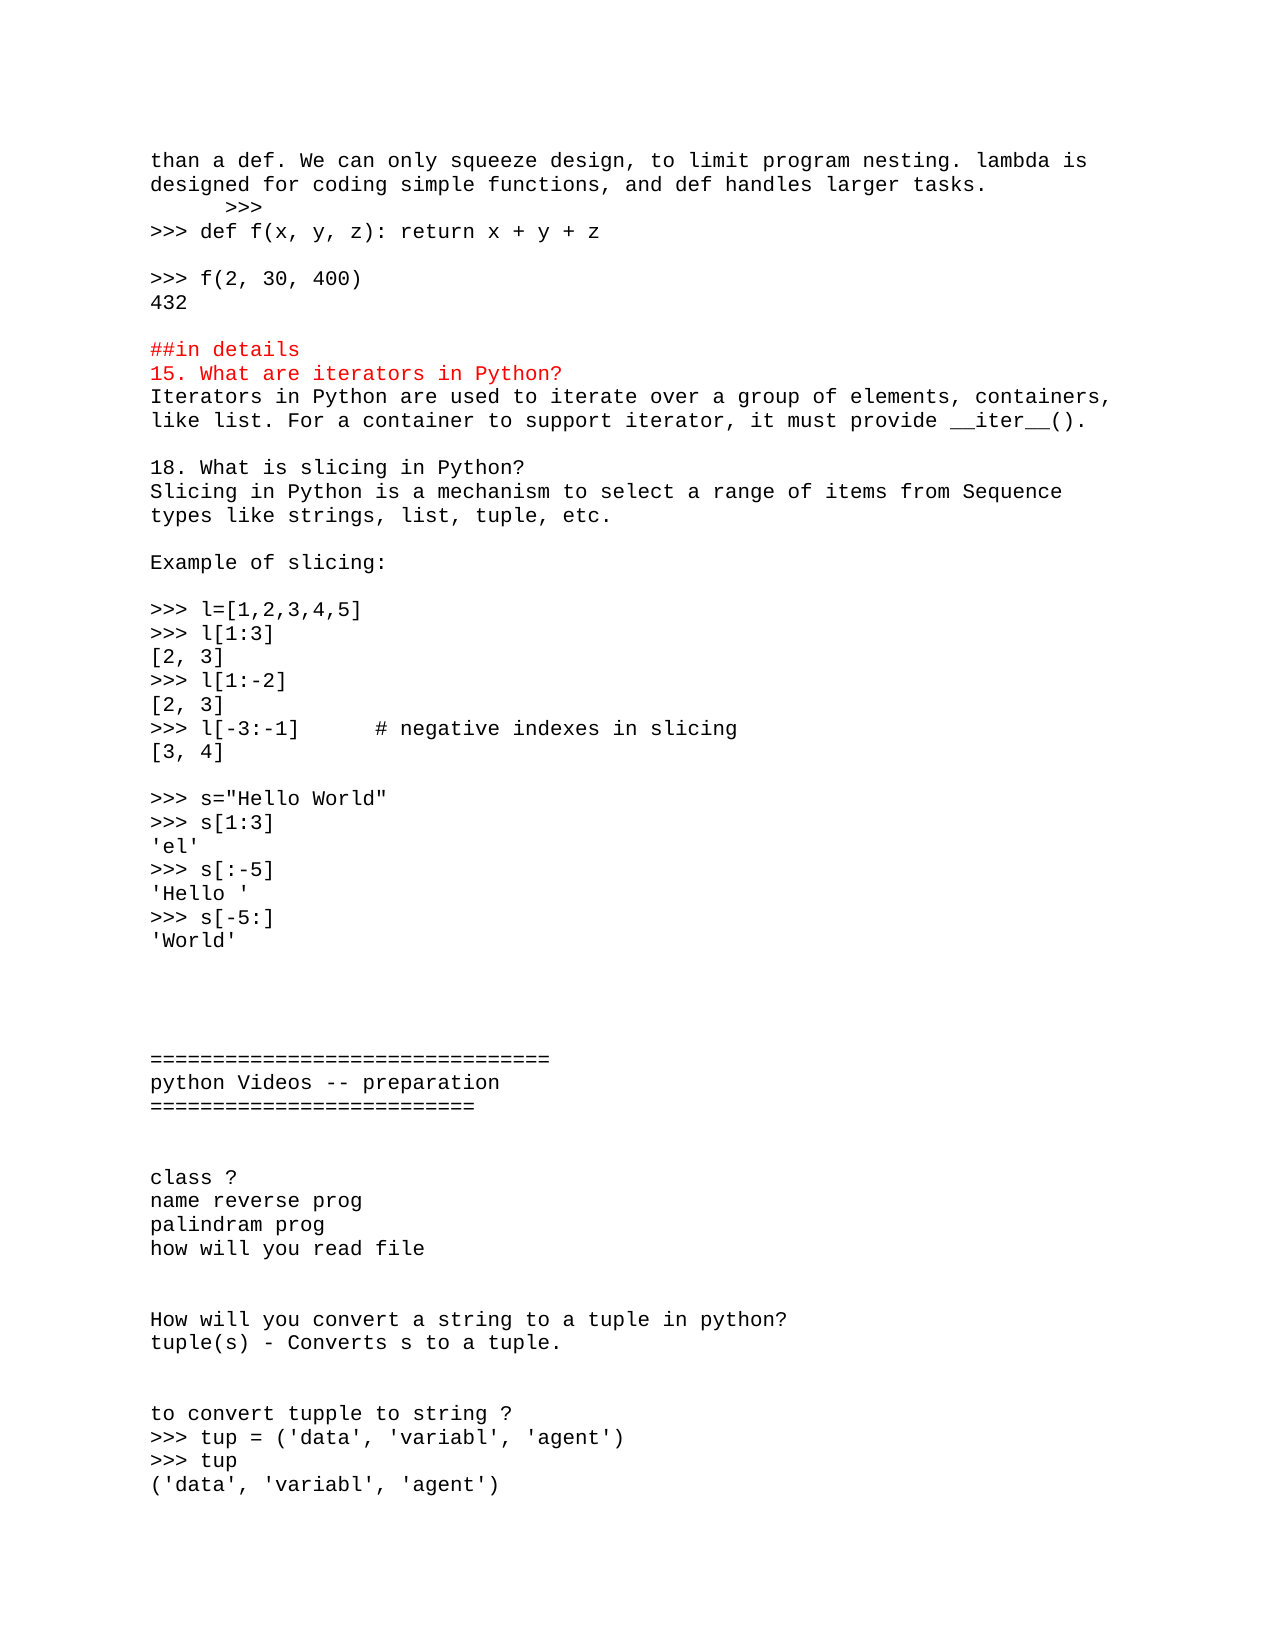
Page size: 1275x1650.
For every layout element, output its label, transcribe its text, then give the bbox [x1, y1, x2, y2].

text >>> tup [150, 1451, 1125, 1474]
text ('data', 'variabl', 'agent') [150, 1474, 1125, 1498]
text >>> f(2, 30, 400) [150, 268, 1125, 292]
text python Videos -- preparation [150, 1072, 1125, 1096]
text [2, 3] [150, 647, 1125, 670]
text Slicing in Python is a mechanism to select a range of items from Sequence types like strings, list, tuple, etc. [150, 481, 1125, 528]
text 15. What are iterators in Python? [150, 363, 1125, 386]
text ========================== [150, 1096, 1125, 1119]
text >>> l[1:3] [150, 623, 1125, 647]
text 18. What is slicing in Python? [150, 457, 1125, 481]
text 'Hello ' [150, 883, 1125, 907]
text ================================ [150, 1048, 1125, 1072]
text 432 [150, 292, 1125, 316]
text >>> s[-5:] [150, 907, 1125, 930]
text >>> def f(x, y, z): return x + y + z [150, 221, 1125, 244]
text >>> l[1:-2] [150, 670, 1125, 694]
text Example of slicing: [150, 552, 1125, 576]
text >>> [150, 197, 1125, 221]
text >>> s[:-5] [150, 859, 1125, 883]
text [2, 3] [150, 694, 1125, 717]
text [3, 4] [150, 741, 1125, 765]
text >>> s="Hello World" [150, 788, 1125, 812]
text Iterators in Python are used to iterate over a group of elements, containers, like list. For a container to support iterator, it must provide __iter__(). [150, 386, 1125, 434]
text 'World' [150, 930, 1125, 954]
text >>> tup = ('data', 'variabl', 'agent') [150, 1427, 1125, 1451]
text >>> s[1:3] [150, 812, 1125, 836]
text tuple(s) - Converts s to a tuple. [150, 1332, 1125, 1356]
text How will you convert a string to a tuple in python? [150, 1309, 1125, 1332]
text palindram prog [150, 1214, 1125, 1238]
text >>> l[-3:-1] # negative indexes in slicing [150, 717, 1125, 741]
text ##in details [150, 339, 1125, 363]
text name reverse prog [150, 1190, 1125, 1214]
text class ? [150, 1167, 1125, 1190]
text to convert tupple to string ? [150, 1403, 1125, 1427]
text 'el' [150, 836, 1125, 859]
text >>> l=[1,2,3,4,5] [150, 599, 1125, 623]
text how will you read file [150, 1238, 1125, 1261]
text than a def. We can only squeeze design, to limit program nesting. lambda is designed for coding simple functions, and def handles larger tasks. [150, 150, 1125, 197]
